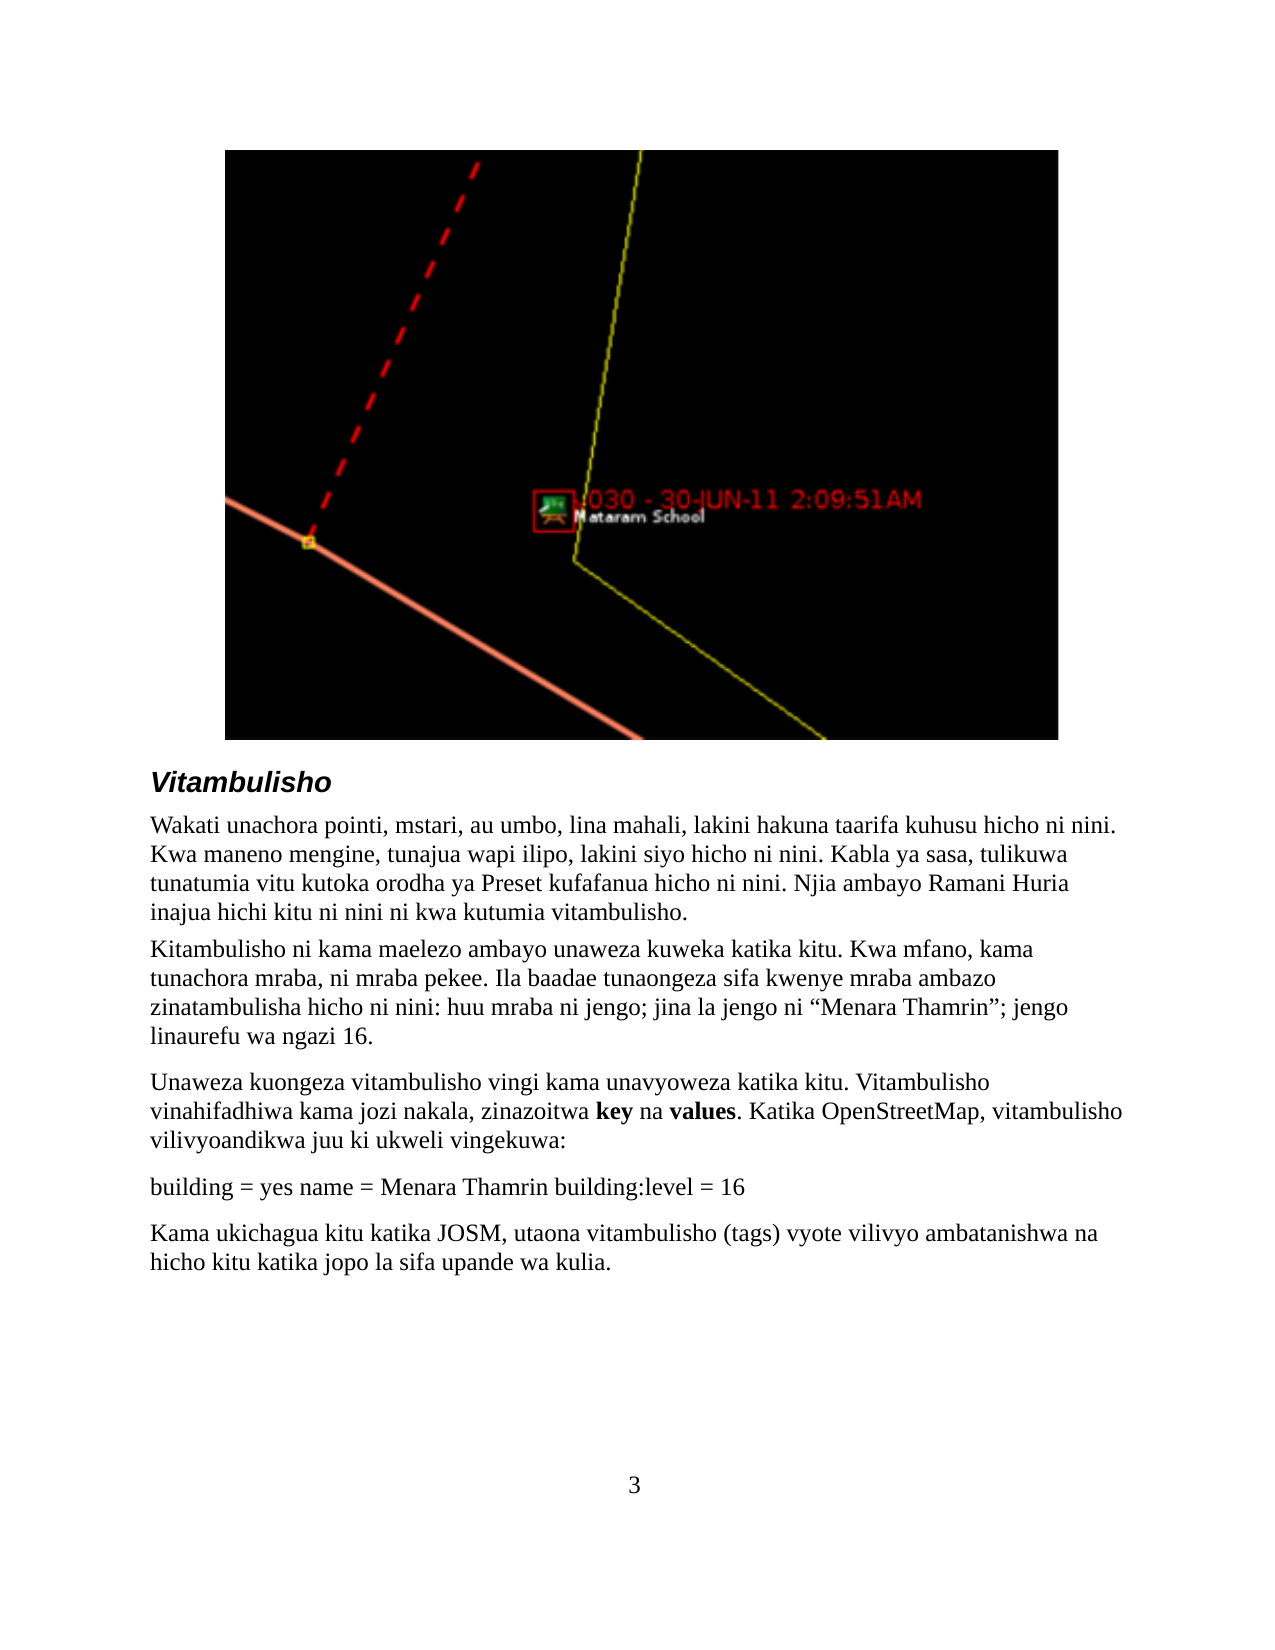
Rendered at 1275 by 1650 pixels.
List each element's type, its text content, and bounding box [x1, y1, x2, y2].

text Wakati unachora pointi, mstari, au umbo, lina mahali, lakini hakuna taarifa kuhusu hicho ni nini. Kwa maneno mengine, tunajua wapi ilipo, lakini siyo hicho ni nini. Kabla ya sasa, tulikuwa tunatumia vitu kutoka orodha ya Preset kufafanua hicho ni nini. Njia ambayo Ramani Huria inajua hichi kitu ni nini ni kwa kutumia vitambulisho. [150, 811, 1125, 926]
text building = yes name = Menara Thamrin building:level = 16 [150, 1172, 1125, 1200]
subtitle Vitambulisho [150, 764, 1125, 798]
list [187, 150, 225, 739]
picture [225, 150, 1059, 740]
text Kitambulisho ni kama maelezo ambayo unaweza kuweka katika kitu. Kwa mfano, kama tunachora mraba, ni mraba pekee. Ila baadae tunaongeza sifa kwenye mraba ambazo zinatambulisha hicho ni nini: huu mraba ni jengo; jina la jengo ni “Menara Thamrin”; jengo linaurefu wa ngazi 16. [150, 934, 1125, 1049]
text Unaweza kuongeza vitambulisho vingi kama unavyoweza katika kitu. Vitambulisho vinahifadhiwa kama jozi nakala, zinazoitwa key na values. Katika OpenStreetMap, vitambulisho vilivyoandikwa juu ki ukweli vingekuwa: [150, 1067, 1125, 1154]
list [1059, 150, 1125, 739]
text Kama ukichagua kitu katika JOSM, utaona vitambulisho (tags) vyote vilivyo ambatanishwa na hicho kitu katika jopo la sifa upande wa kulia. [150, 1218, 1125, 1276]
